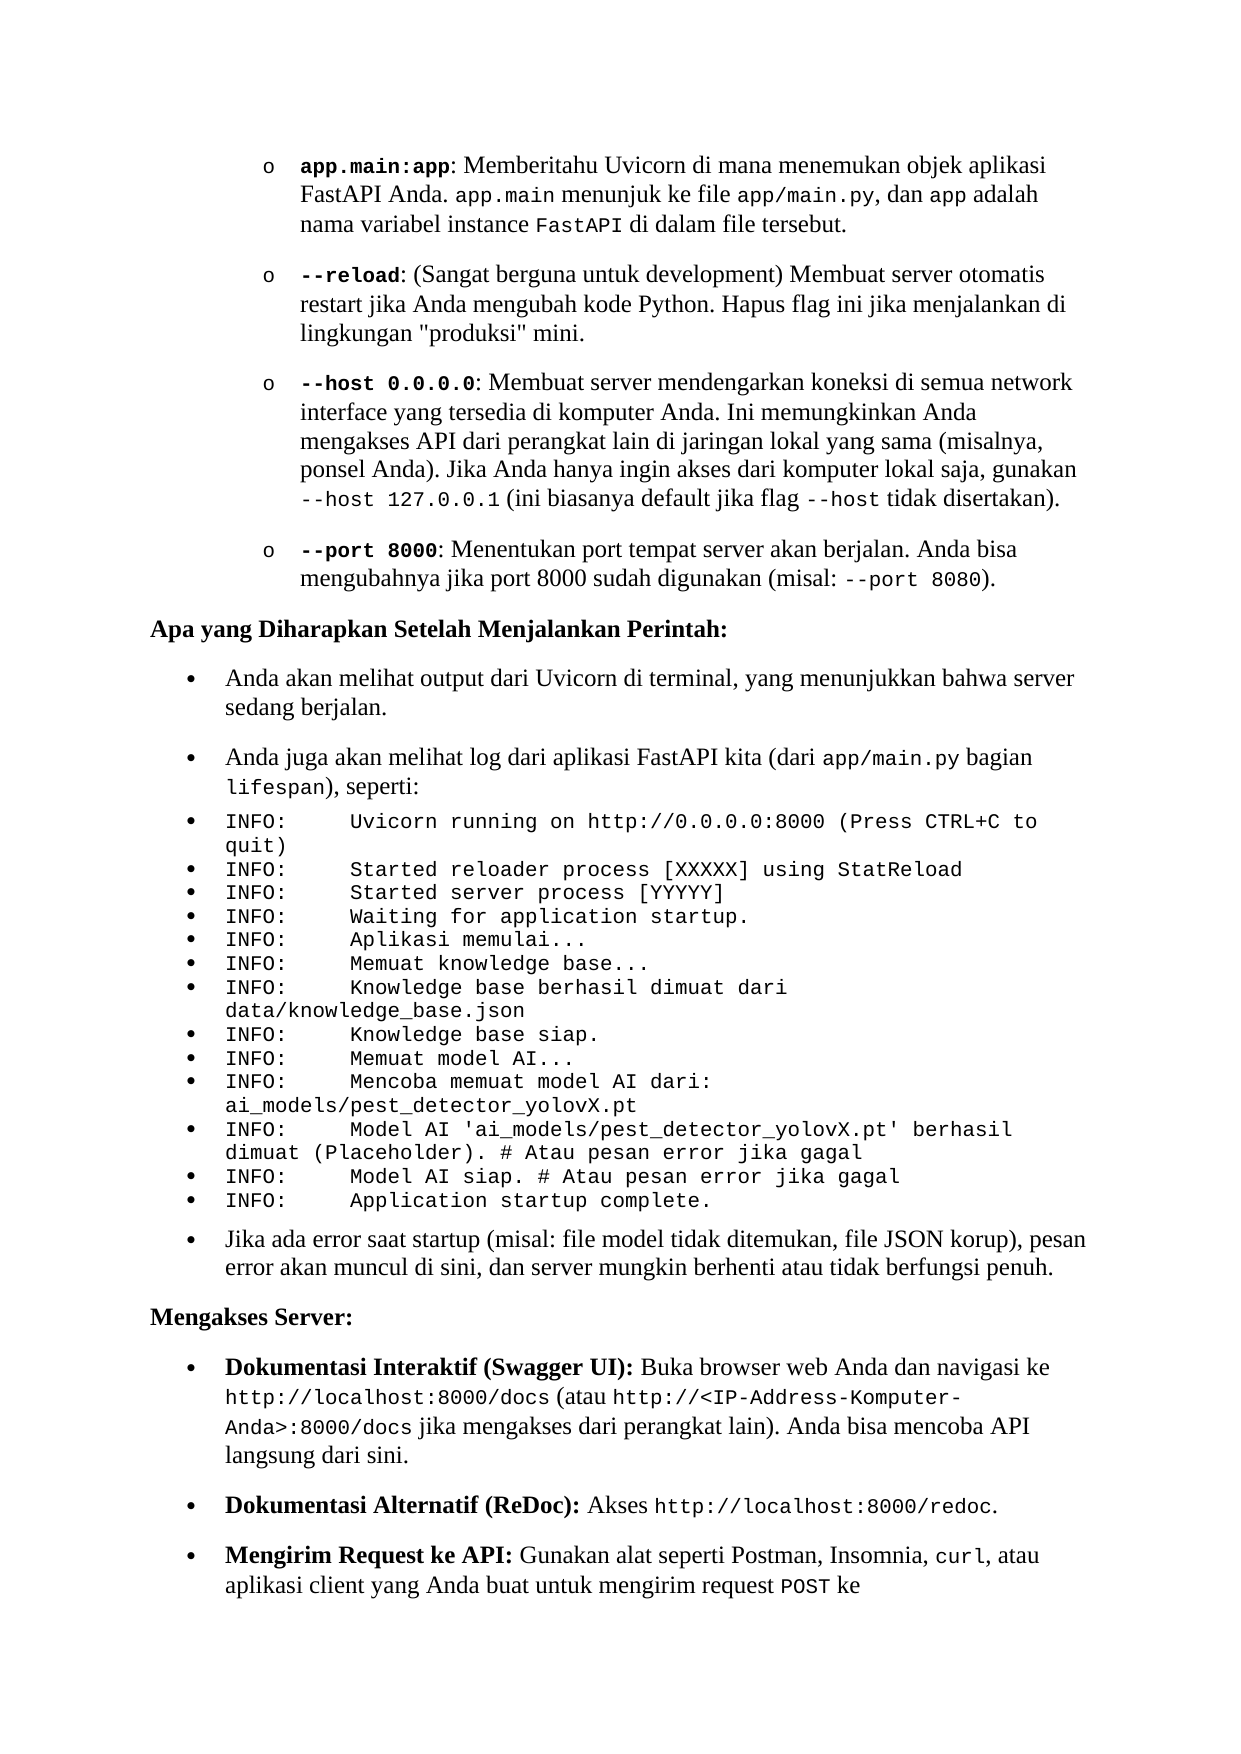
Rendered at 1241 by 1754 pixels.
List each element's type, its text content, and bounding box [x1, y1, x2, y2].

list INFO: Knowledge base siap. [187, 1024, 1090, 1048]
list INFO: Aplikasi memulai... [187, 929, 1090, 953]
list INFO: Started server process [YYYYY] [187, 882, 1090, 906]
text Apa yang Diharapkan Setelah Menjalankan Perintah: [150, 614, 1090, 642]
text Mengakses Server: [150, 1302, 1090, 1331]
list INFO: Knowledge base berhasil dimuat dari data/knowledge_base.json [187, 977, 1090, 1024]
list INFO: Uvicorn running on http://0.0.0.0:8000 (Press CTRL+C to quit) [187, 811, 1090, 858]
list INFO: Memuat model AI... [187, 1048, 1090, 1071]
list INFO: Model AI 'ai_models/pest_detector_yolovX.pt' berhasil dimuat (Placeholder). # Atau pesan error jika gagal [187, 1119, 1090, 1166]
list Anda akan melihat output dari Uvicorn di terminal, yang menunjukkan bahwa server sedang berjalan. [187, 663, 1090, 721]
list INFO: Model AI siap. # Atau pesan error jika gagal [187, 1166, 1090, 1189]
list Mengirim Request ke API: Gunakan alat seperti Postman, Insomnia, curl, atau aplikasi client yang Anda buat untuk mengirim request POST ke [187, 1540, 1090, 1599]
list INFO: Started reloader process [XXXXX] using StatReload [187, 858, 1090, 882]
list INFO: Memuat knowledge base... [187, 953, 1090, 977]
list Dokumentasi Interaktif (Swagger UI): Buka browser web Anda dan navigasi ke http://localhost:8000/docs (atau http://<IP-Address-Komputer-Anda>:8000/docs jika mengakses dari perangkat lain). Anda bisa mencoba API langsung dari sini. [187, 1352, 1090, 1469]
list --host 0.0.0.0: Membuat server mendengarkan koneksi di semua network interface yang tersedia di komputer Anda. Ini memungkinkan Anda mengakses API dari perangkat lain di jaringan lokal yang sama (misalnya, ponsel Anda). Jika Anda hanya ingin akses dari komputer lokal saja, gunakan --host 127.0.0.1 (ini biasanya default jika flag --host tidak disertakan). [262, 367, 1090, 513]
list Jika ada error saat startup (misal: file model tidak ditemukan, file JSON korup), pesan error akan muncul di sini, dan server mungkin berhenti atau tidak berfungsi penuh. [187, 1224, 1090, 1281]
list INFO: Waiting for application startup. [187, 906, 1090, 929]
list Dokumentasi Alternatif (ReDoc): Akses http://localhost:8000/redoc. [187, 1490, 1090, 1519]
list app.main:app: Memberitahu Uvicorn di mana menemukan objek aplikasi FastAPI Anda. app.main menunjuk ke file app/main.py, dan app adalah nama variabel instance FastAPI di dalam file tersebut. [262, 150, 1090, 239]
list INFO: Application startup complete. [187, 1189, 1090, 1213]
list --port 8000: Menentukan port tempat server akan berjalan. Anda bisa mengubahnya jika port 8000 sudah digunakan (misal: --port 8080). [262, 534, 1090, 593]
list Anda juga akan melihat log dari aplikasi FastAPI kita (dari app/main.py bagian lifespan), seperti: [187, 742, 1090, 801]
list INFO: Mencoba memuat model AI dari: ai_models/pest_detector_yolovX.pt [187, 1071, 1090, 1119]
list --reload: (Sangat berguna untuk development) Membuat server otomatis restart jika Anda mengubah kode Python. Hapus flag ini jika menjalankan di lingkungan "produksi" mini. [262, 259, 1090, 347]
